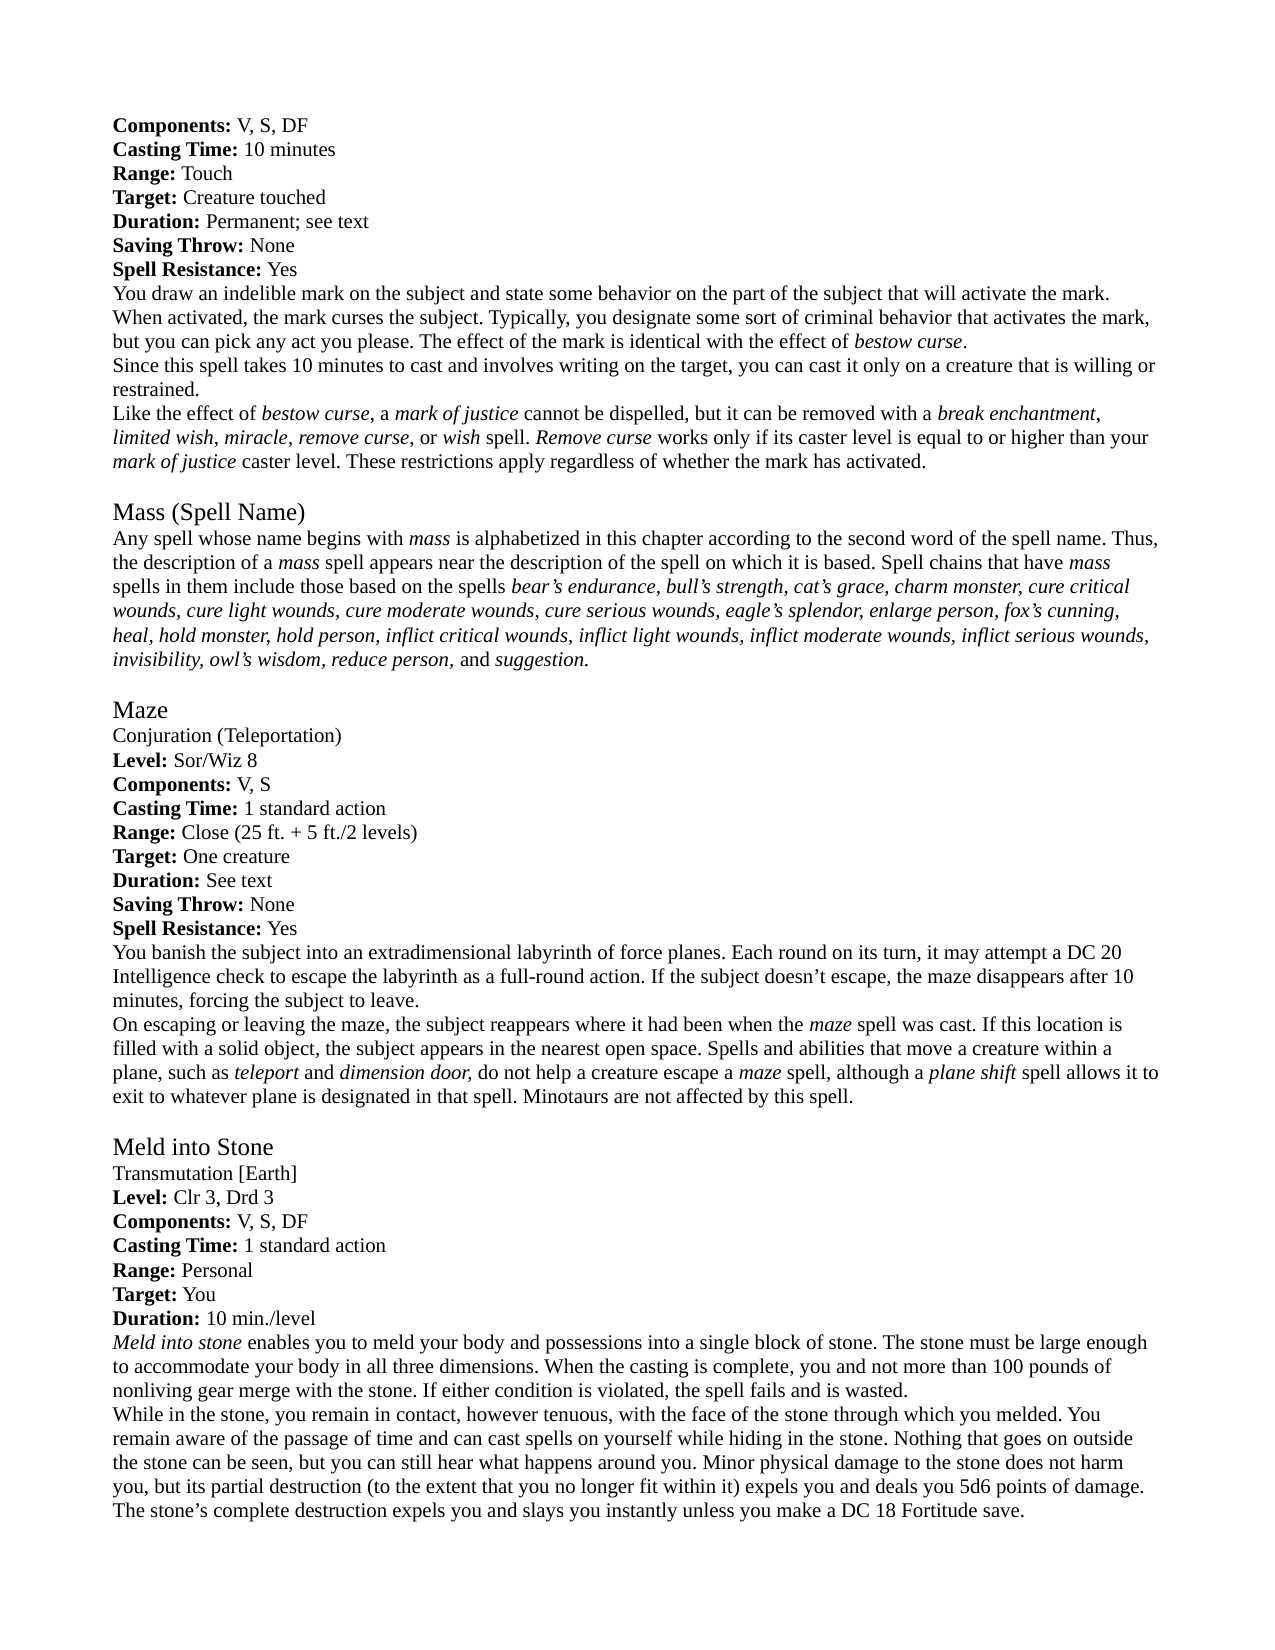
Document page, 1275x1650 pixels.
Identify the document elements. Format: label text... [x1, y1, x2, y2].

text Target: One creature [112, 844, 1162, 868]
text Transmutation [Earth] [112, 1161, 1162, 1185]
text Spell Resistance: Yes [112, 916, 1162, 940]
text Range: Close (25 ft. + 5 ft./2 levels) [112, 820, 1162, 844]
text Casting Time: 1 standard action [112, 1233, 1162, 1257]
text Level: Sor/Wiz 8 [112, 747, 1162, 772]
text Like the effect of bestow curse, a mark of justice cannot be dispelled, but it can be removed with a break enchantment, limited wish, miracle, remove curse, or wish spell. Remove curse works only if its caster level is equal to or higher than your mark of justice caster level. These restrictions apply regardless of whether the mark has activated. [112, 401, 1162, 473]
text Duration: 10 min./level [112, 1306, 1162, 1330]
text Saving Throw: None [112, 892, 1162, 916]
text Casting Time: 1 standard action [112, 796, 1162, 820]
text Level: Clr 3, Drd 3 [112, 1185, 1162, 1209]
text Range: Touch [112, 161, 1162, 185]
text Components: V, S, DF [112, 112, 1162, 137]
text Range: Personal [112, 1257, 1162, 1282]
text Conjuration (Teleportation) [112, 723, 1162, 747]
text Mass (Spell Name) [112, 497, 1162, 526]
text Spell Resistance: Yes [112, 257, 1162, 281]
text Meld into Stone [112, 1132, 1162, 1161]
text Since this spell takes 10 minutes to cast and involves writing on the target, you can cast it only on a creature that is willing or restrained. [112, 353, 1162, 401]
text Saving Throw: None [112, 233, 1162, 257]
text You draw an indelible mark on the subject and state some behavior on the part of the subject that will activate the mark. When activated, the mark curses the subject. Typically, you designate some sort of criminal behavior that activates the mark, but you can pick any act you please. The effect of the mark is identical with the effect of bestow curse. [112, 281, 1162, 353]
text Duration: Permanent; see text [112, 209, 1162, 233]
text Duration: See text [112, 868, 1162, 892]
text On escaping or leaving the maze, the subject reappears where it had been when the maze spell was cast. If this location is filled with a solid object, the subject appears in the nearest open space. Spells and abilities that move a creature within a plane, such as teleport and dimension door, do not help a creature escape a maze spell, although a plane shift spell allows it to exit to whatever plane is designated in that spell. Minotaurs are not affected by this spell. [112, 1012, 1162, 1108]
text Meld into stone enables you to meld your body and possessions into a single block of stone. The stone must be large enough to accommodate your body in all three dimensions. When the casting is complete, you and not more than 100 pounds of nonliving gear merge with the stone. If either condition is violated, the spell fails and is wasted. [112, 1330, 1162, 1402]
text Target: You [112, 1282, 1162, 1306]
text Target: Creature touched [112, 185, 1162, 209]
text You banish the subject into an extradimensional labyrinth of force planes. Each round on its turn, it may attempt a DC 20 Intelligence check to escape the labyrinth as a full-round action. If the subject doesn’t escape, the maze disappears after 10 minutes, forcing the subject to leave. [112, 940, 1162, 1012]
text While in the stone, you remain in contact, however tenuous, with the face of the stone through which you melded. You remain aware of the passage of time and can cast spells on yourself while hiding in the stone. Nothing that goes on outside the stone can be seen, but you can still hear what happens around you. Minor physical damage to the stone does not harm you, but its partial destruction (to the extent that you no longer fit within it) expels you and deals you 5d6 points of damage. The stone’s complete destruction expels you and slays you instantly unless you make a DC 18 Fortitude save. [112, 1402, 1162, 1522]
text Maze [112, 695, 1162, 723]
text Any spell whose name begins with mass is alphabetized in this chapter according to the second word of the spell name. Thus, the description of a mass spell appears near the description of the spell on which it is based. Spell chains that have mass spells in them include those based on the spells bear’s endurance, bull’s strength, cat’s grace, charm monster, cure critical wounds, cure light wounds, cure moderate wounds, cure serious wounds, eagle’s splendor, enlarge person, fox’s cunning, heal, hold monster, hold person, inflict critical wounds, inflict light wounds, inflict moderate wounds, inflict serious wounds, invisibility, owl’s wisdom, reduce person, and suggestion. [112, 526, 1162, 671]
text Components: V, S, DF [112, 1209, 1162, 1233]
text Casting Time: 10 minutes [112, 137, 1162, 161]
text Components: V, S [112, 772, 1162, 796]
